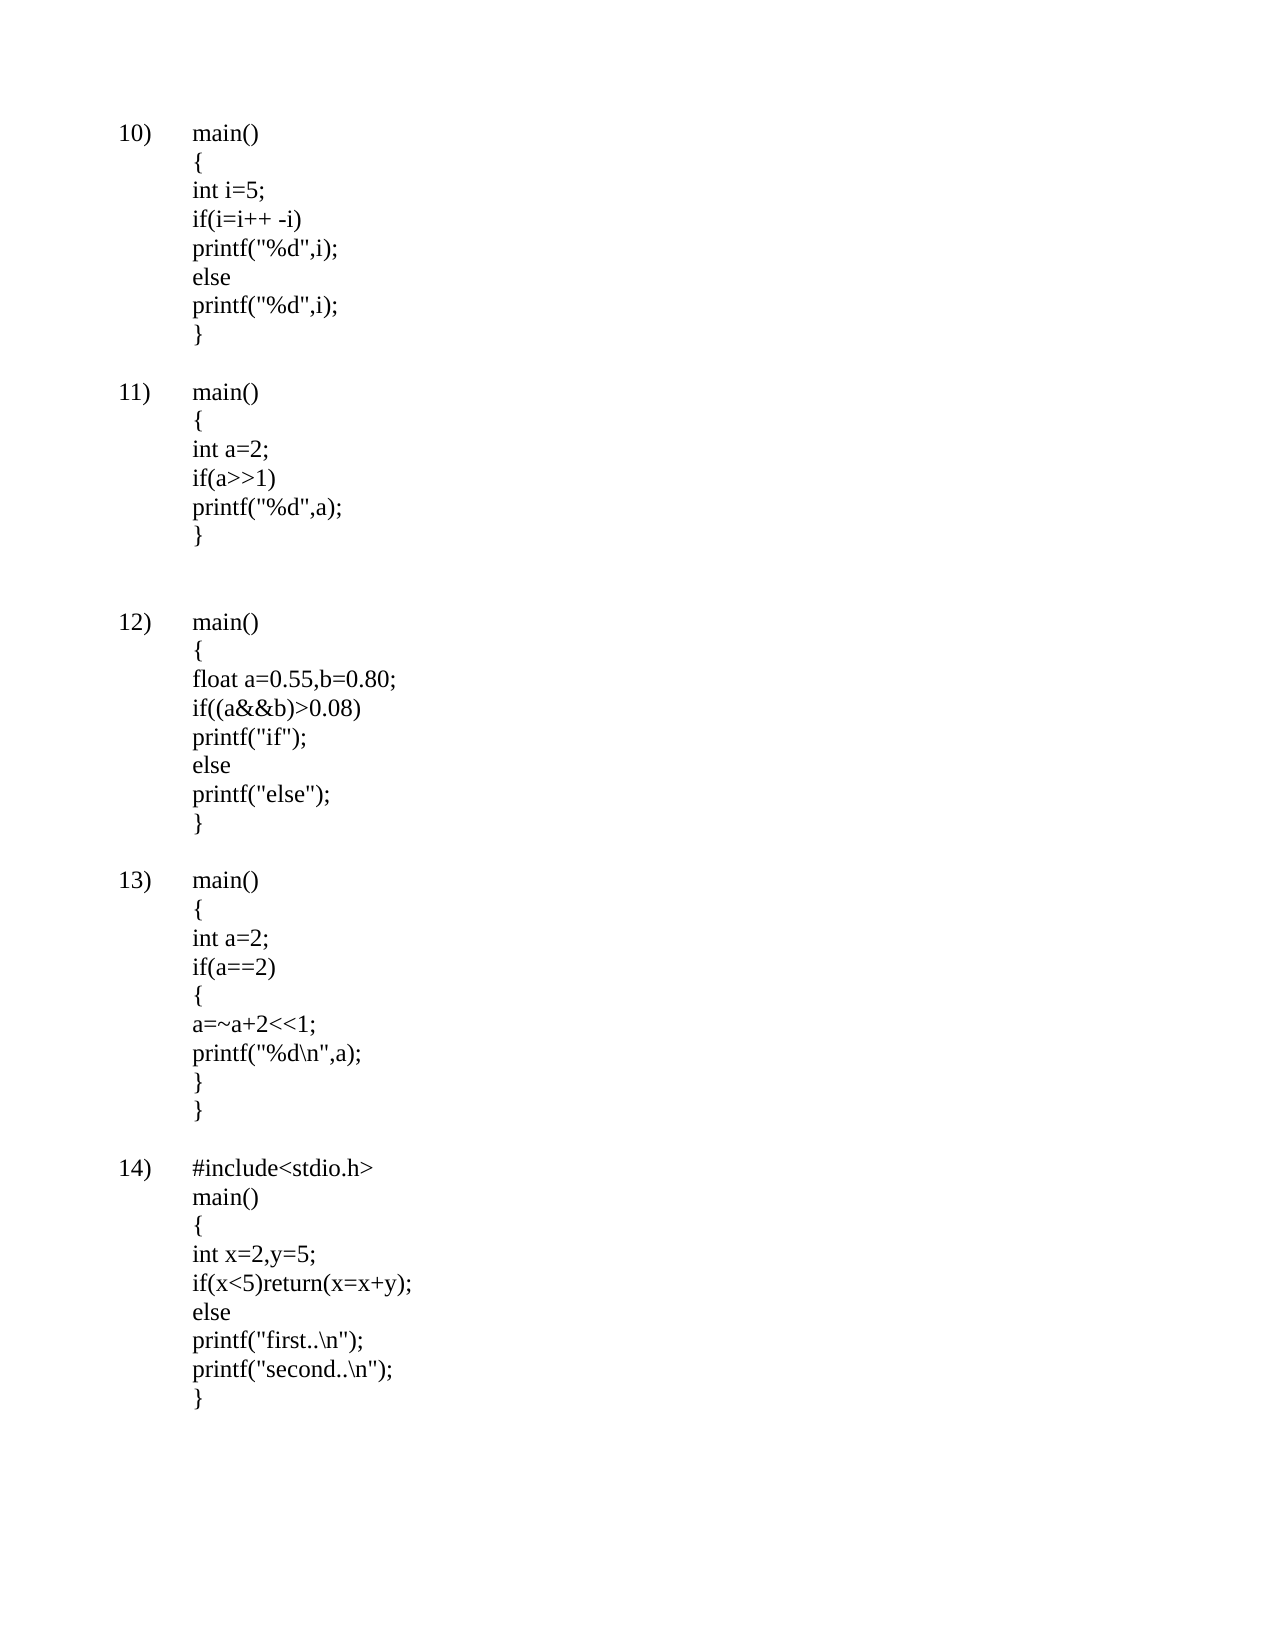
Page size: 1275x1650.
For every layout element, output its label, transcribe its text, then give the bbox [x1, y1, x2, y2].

text int a=2; [118, 434, 1157, 463]
text { [118, 147, 1157, 176]
text { [118, 894, 1157, 923]
text 12) main() [118, 607, 1157, 636]
text if(i=i++ -i) [118, 204, 1157, 233]
text printf("%d",a); [118, 492, 1157, 521]
text else [118, 1297, 1157, 1326]
text } [118, 1096, 1157, 1124]
text int x=2,y=5; [118, 1239, 1157, 1268]
text int a=2; [118, 923, 1157, 952]
text printf("first..\n"); [118, 1326, 1157, 1354]
text if(a==2) [118, 952, 1157, 981]
text printf("%d",i); [118, 291, 1157, 319]
text { [118, 636, 1157, 664]
text a=~a+2<<1; [118, 1009, 1157, 1038]
text } [118, 319, 1157, 348]
text printf("second..\n"); [118, 1354, 1157, 1383]
text } [118, 1067, 1157, 1096]
text { [118, 981, 1157, 1009]
text printf("%d\n",a); [118, 1038, 1157, 1067]
text } [118, 808, 1157, 837]
text } [118, 1383, 1157, 1412]
text printf("if"); [118, 722, 1157, 751]
text if(a>>1) [118, 463, 1157, 492]
text if(x<5)return(x=x+y); [118, 1268, 1157, 1297]
text int i=5; [118, 176, 1157, 204]
text 11) main() [118, 377, 1157, 406]
text 14) #include<stdio.h> [118, 1153, 1157, 1182]
text 10) main() [118, 118, 1157, 147]
text float a=0.55,b=0.80; [118, 664, 1157, 693]
text } [118, 521, 1157, 549]
text { [118, 1211, 1157, 1239]
text printf("%d",i); [118, 233, 1157, 262]
text main() [118, 1182, 1157, 1211]
text 13) main() [118, 866, 1157, 894]
text else [118, 751, 1157, 779]
text else [118, 262, 1157, 291]
text if((a&&b)>0.08) [118, 693, 1157, 722]
text { [118, 406, 1157, 434]
text printf("else"); [118, 779, 1157, 808]
